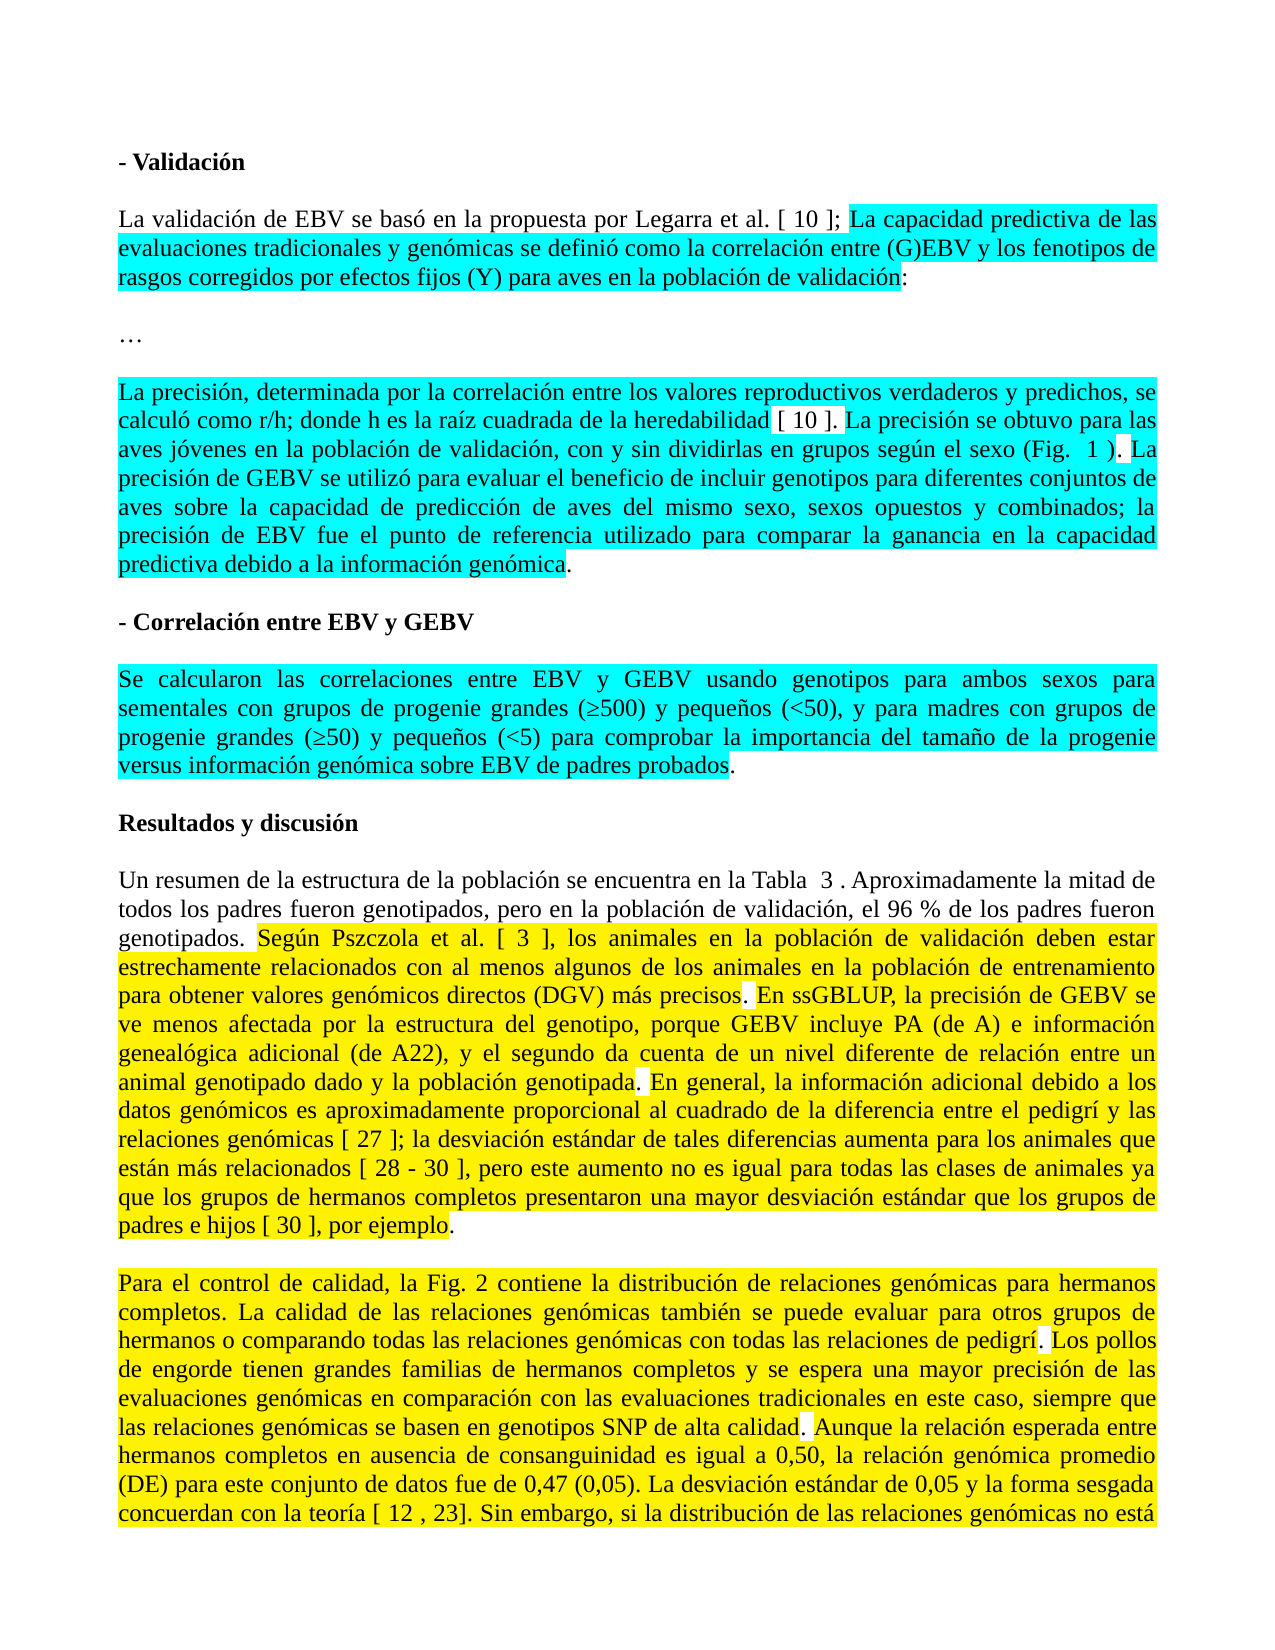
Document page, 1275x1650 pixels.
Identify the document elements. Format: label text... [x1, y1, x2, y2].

text … [118, 319, 1157, 348]
text La validación de EBV se basó en la propuesta por Legarra et al. [ 10 ]; La capacidad predictiva de las evaluaciones tradicionales y genómicas se definió como la correlación entre (G)EBV y los fenotipos de rasgos corregidos por efectos fijos (Y) para aves en la población de validación: [118, 204, 1157, 291]
text La precisión, determinada por la correlación entre los valores reproductivos verdaderos y predichos, se calculó como r/h; donde h es la raíz cuadrada de la heredabilidad [ 10 ]. La precisión se obtuvo para las aves jóvenes en la población de validación, con y sin dividirlas en grupos según el sexo (Fig. 1 ). La precisión de GEBV se utilizó para evaluar el beneficio de incluir genotipos para diferentes conjuntos de aves sobre la capacidad de predicción de aves del mismo sexo, sexos opuestos y combinados; la precisión de EBV fue el punto de referencia utilizado para comparar la ganancia en la capacidad predictiva debido a la información genómica. [118, 377, 1157, 578]
text - Validación [118, 147, 1157, 176]
text Resultados y discusión [118, 808, 1157, 837]
text Para el control de calidad, la Fig. 2 contiene la distribución de relaciones genómicas para hermanos completos. La calidad de las relaciones genómicas también se puede evaluar para otros grupos de hermanos o comparando todas las relaciones genómicas con todas las relaciones de pedigrí. Los pollos de engorde tienen grandes familias de hermanos completos y se espera una mayor precisión de las evaluaciones genómicas en comparación con las evaluaciones tradicionales en este caso, siempre que las relaciones genómicas se basen en genotipos SNP de alta calidad. Aunque la relación esperada entre hermanos completos en ausencia de consanguinidad es igual a 0,50, la relación genómica promedio (DE) para este conjunto de datos fue de 0,47 (0,05). La desviación estándar de 0,05 y la forma sesgada concuerdan con la teoría [ 12 , 23]. Sin embargo, si la distribución de las relaciones genómicas no está [118, 1268, 1157, 1527]
text - Correlación entre EBV y GEBV [118, 607, 1157, 636]
text Un resumen de la estructura de la población se encuentra en la Tabla 3 . Aproximadamente la mitad de todos los padres fueron genotipados, pero en la población de validación, el 96 % de los padres fueron genotipados. Según Pszczola et al. [ 3 ], los animales en la población de validación deben estar estrechamente relacionados con al menos algunos de los animales en la población de entrenamiento para obtener valores genómicos directos (DGV) más precisos. En ssGBLUP, la precisión de GEBV se ve menos afectada por la estructura del genotipo, porque GEBV incluye PA (de A) e información genealógica adicional (de A22), y el segundo da cuenta de un nivel diferente de relación entre un animal genotipado dado y la población genotipada. En general, la información adicional debido a los datos genómicos es aproximadamente proporcional al cuadrado de la diferencia entre el pedigrí y las relaciones genómicas [ 27 ]; la desviación estándar de tales diferencias aumenta para los animales que están más relacionados [ 28 - 30 ], pero este aumento no es igual para todas las clases de animales ya que los grupos de hermanos completos presentaron una mayor desviación estándar que los grupos de padres e hijos [ 30 ], por ejemplo. [118, 866, 1157, 1239]
text Se calcularon las correlaciones entre EBV y GEBV usando genotipos para ambos sexos para sementales con grupos de progenie grandes (≥500) y pequeños (<50), y para madres con grupos de progenie grandes (≥50) y pequeños (<5) para comprobar la importancia del tamaño de la progenie versus información genómica sobre EBV de padres probados. [118, 664, 1157, 779]
